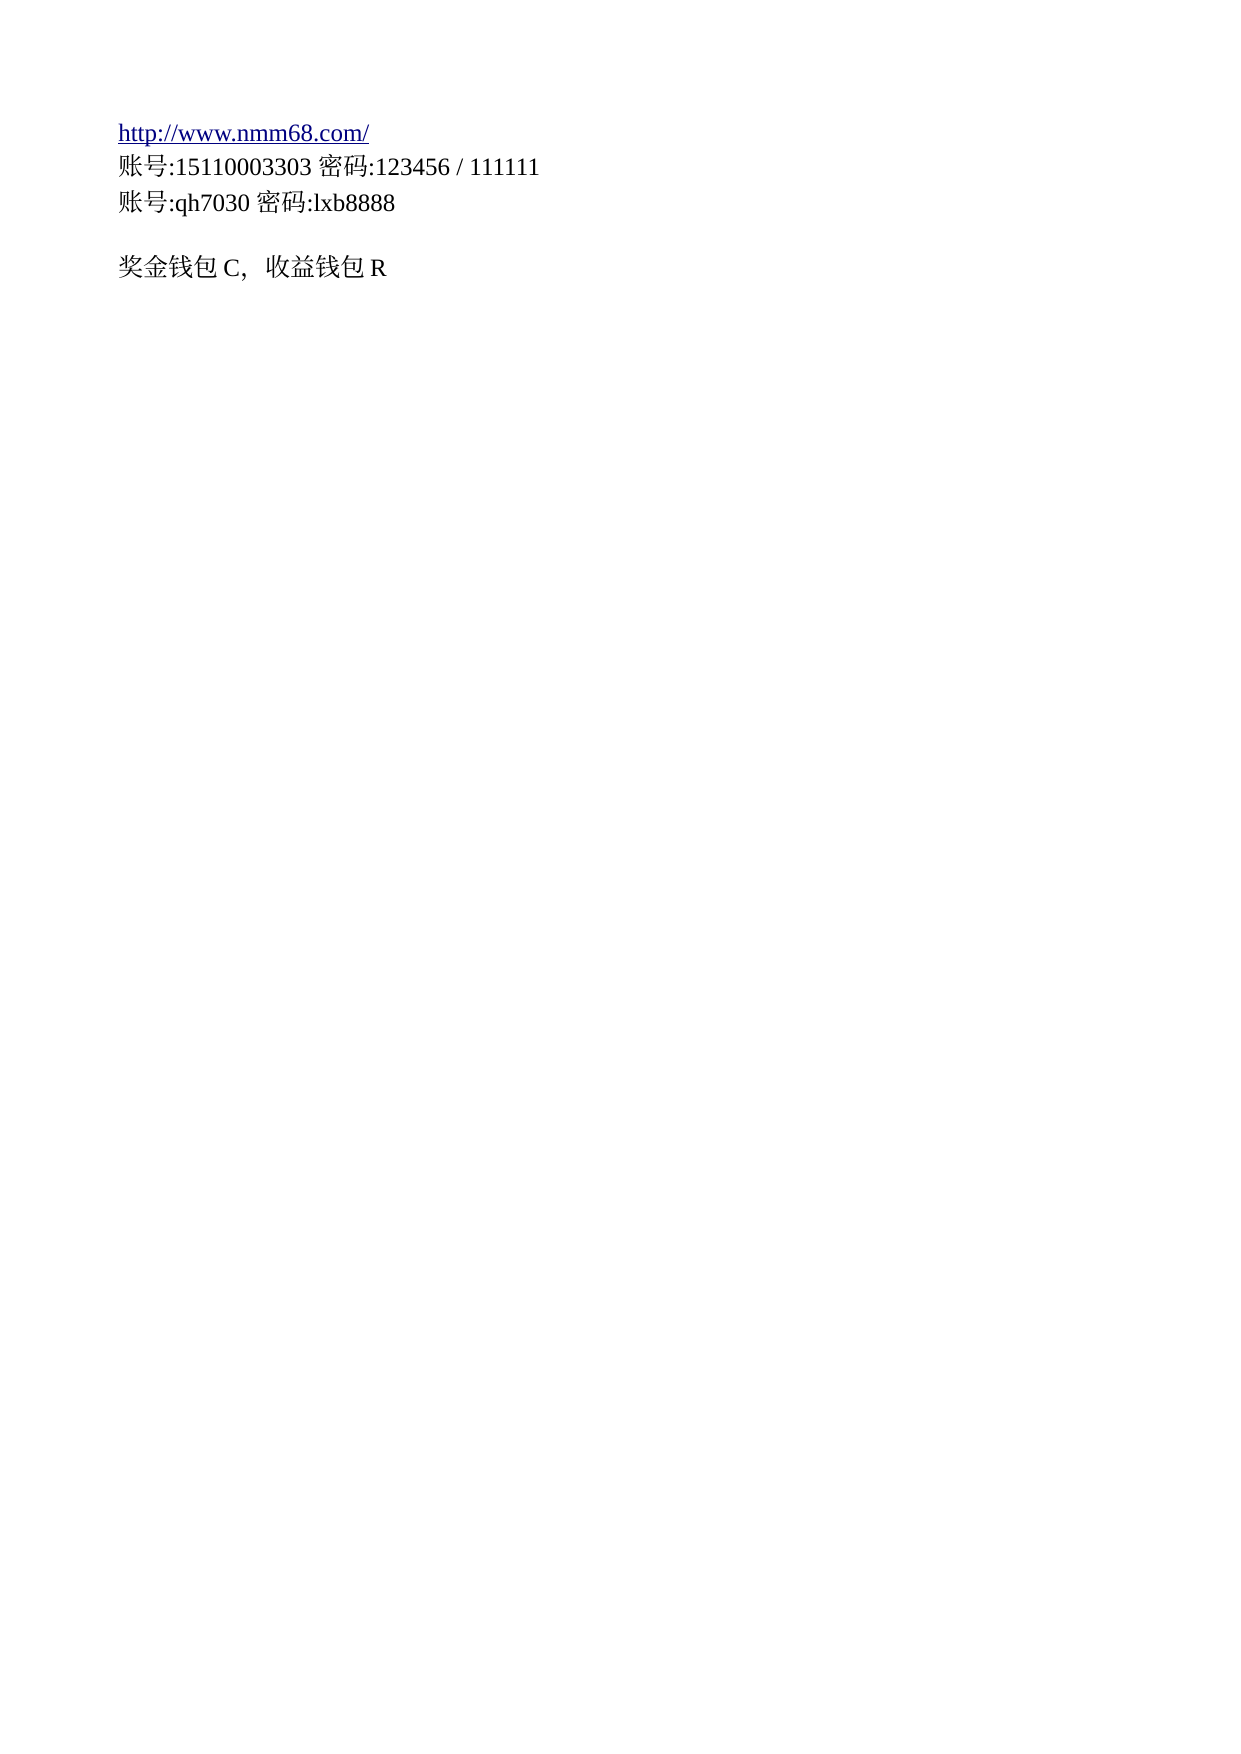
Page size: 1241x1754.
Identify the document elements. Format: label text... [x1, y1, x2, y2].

text 奖金钱包C，收益钱包R [118, 247, 1122, 283]
text 账号:15110003303 密码:123456 / 111111 [118, 147, 1122, 183]
text 账号:qh7030 密码:lxb8888 [118, 183, 1122, 219]
text http://www.nmm68.com/ [118, 118, 1122, 147]
